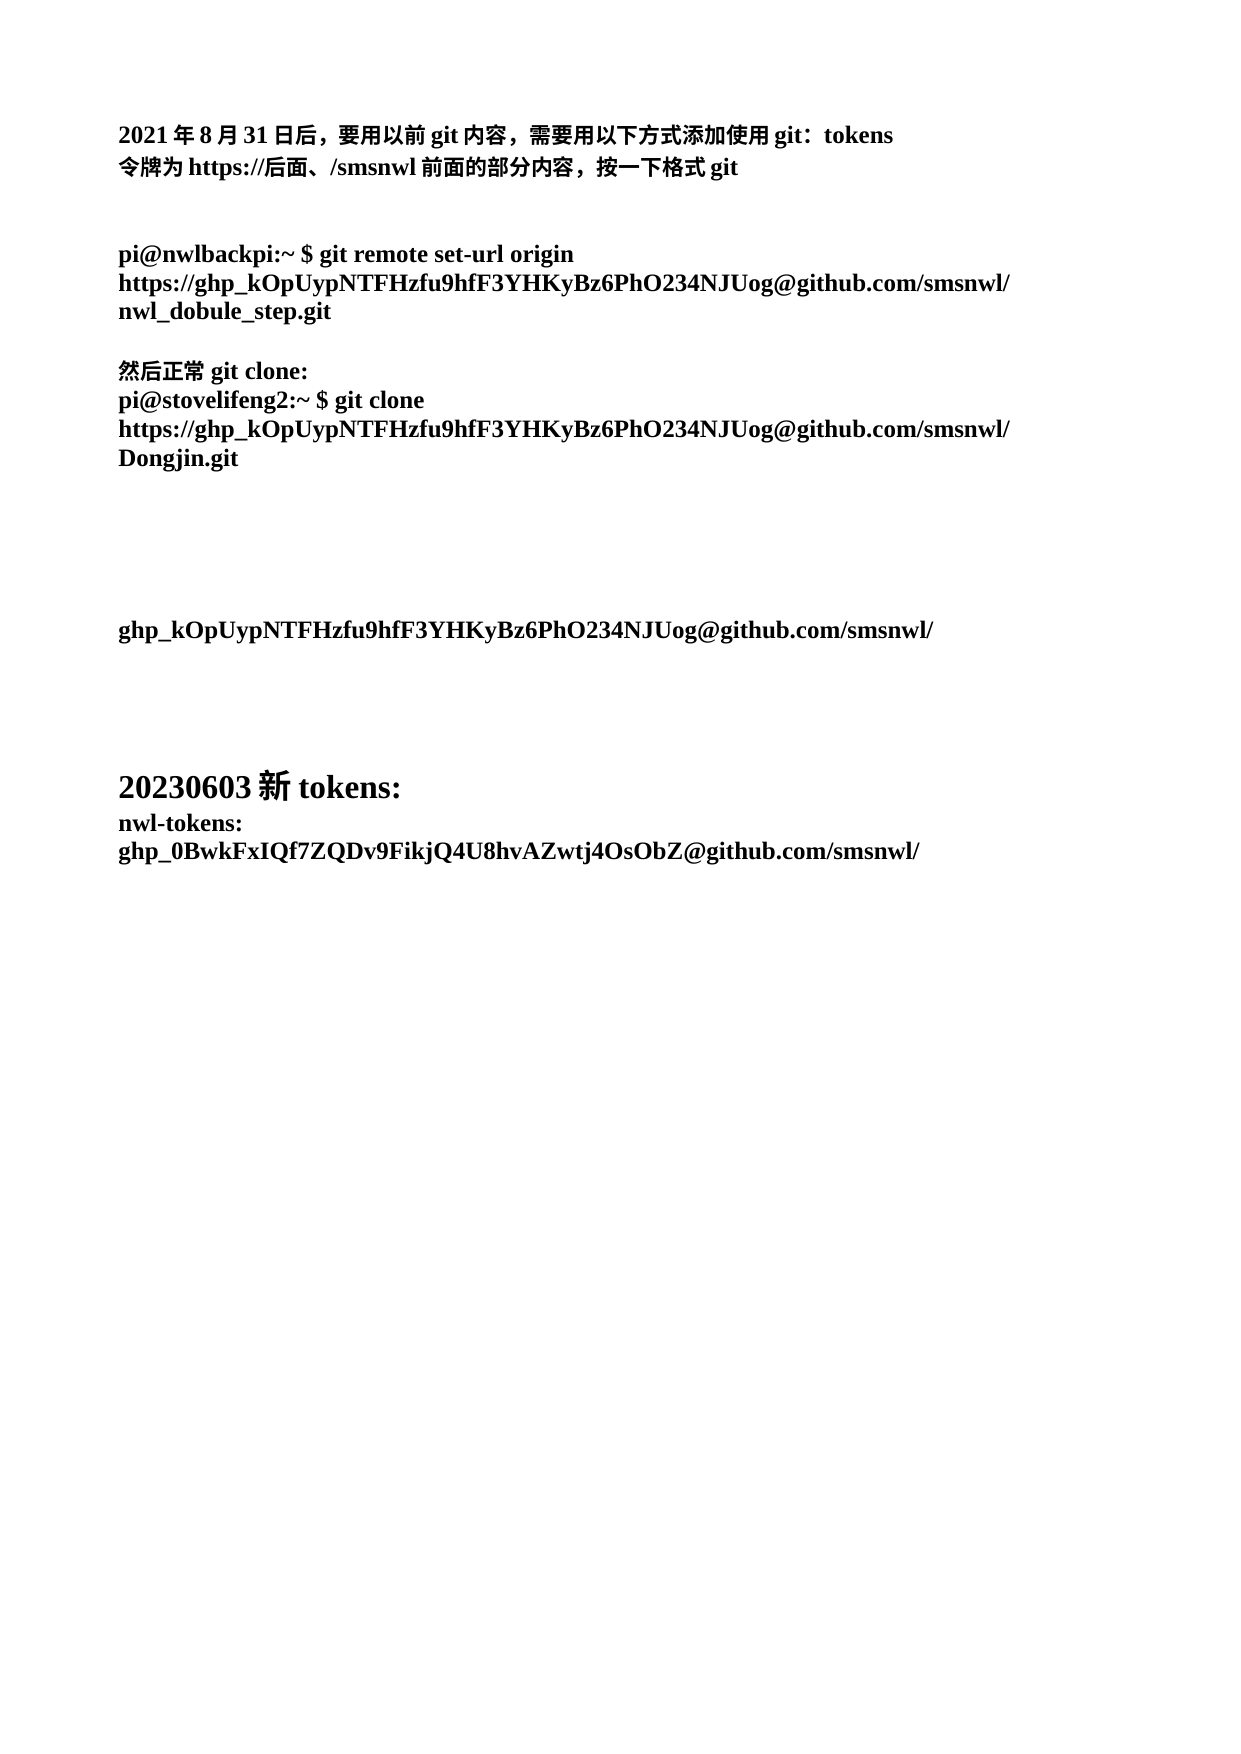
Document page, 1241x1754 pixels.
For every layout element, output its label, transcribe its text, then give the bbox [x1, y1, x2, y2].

text pi@stovelifeng2:~ $ git clone https://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@github.com/smsnwl/Dongjin.git [118, 386, 1122, 472]
text 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@github.com/smsnwl/ [118, 616, 1122, 644]
text 然后正常 git clone: [118, 354, 1122, 386]
text 令牌为https://后面、/smsnwl前面的部分内容，按一下格式git [118, 150, 1122, 181]
text 2021年8月31日后，要用以前git内容，需要用以下方式添加使用git：tokens [118, 118, 1122, 150]
text pi@nwlbackpi:~ $ git remote set-url origin https://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@github.com/smsnwl/nwl_dobule_step.git [118, 239, 1122, 325]
text nwl-tokens: [118, 808, 1122, 836]
text 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@github.com/smsnwl/ [118, 836, 1122, 865]
text 20230603新tokens: [118, 759, 1122, 808]
